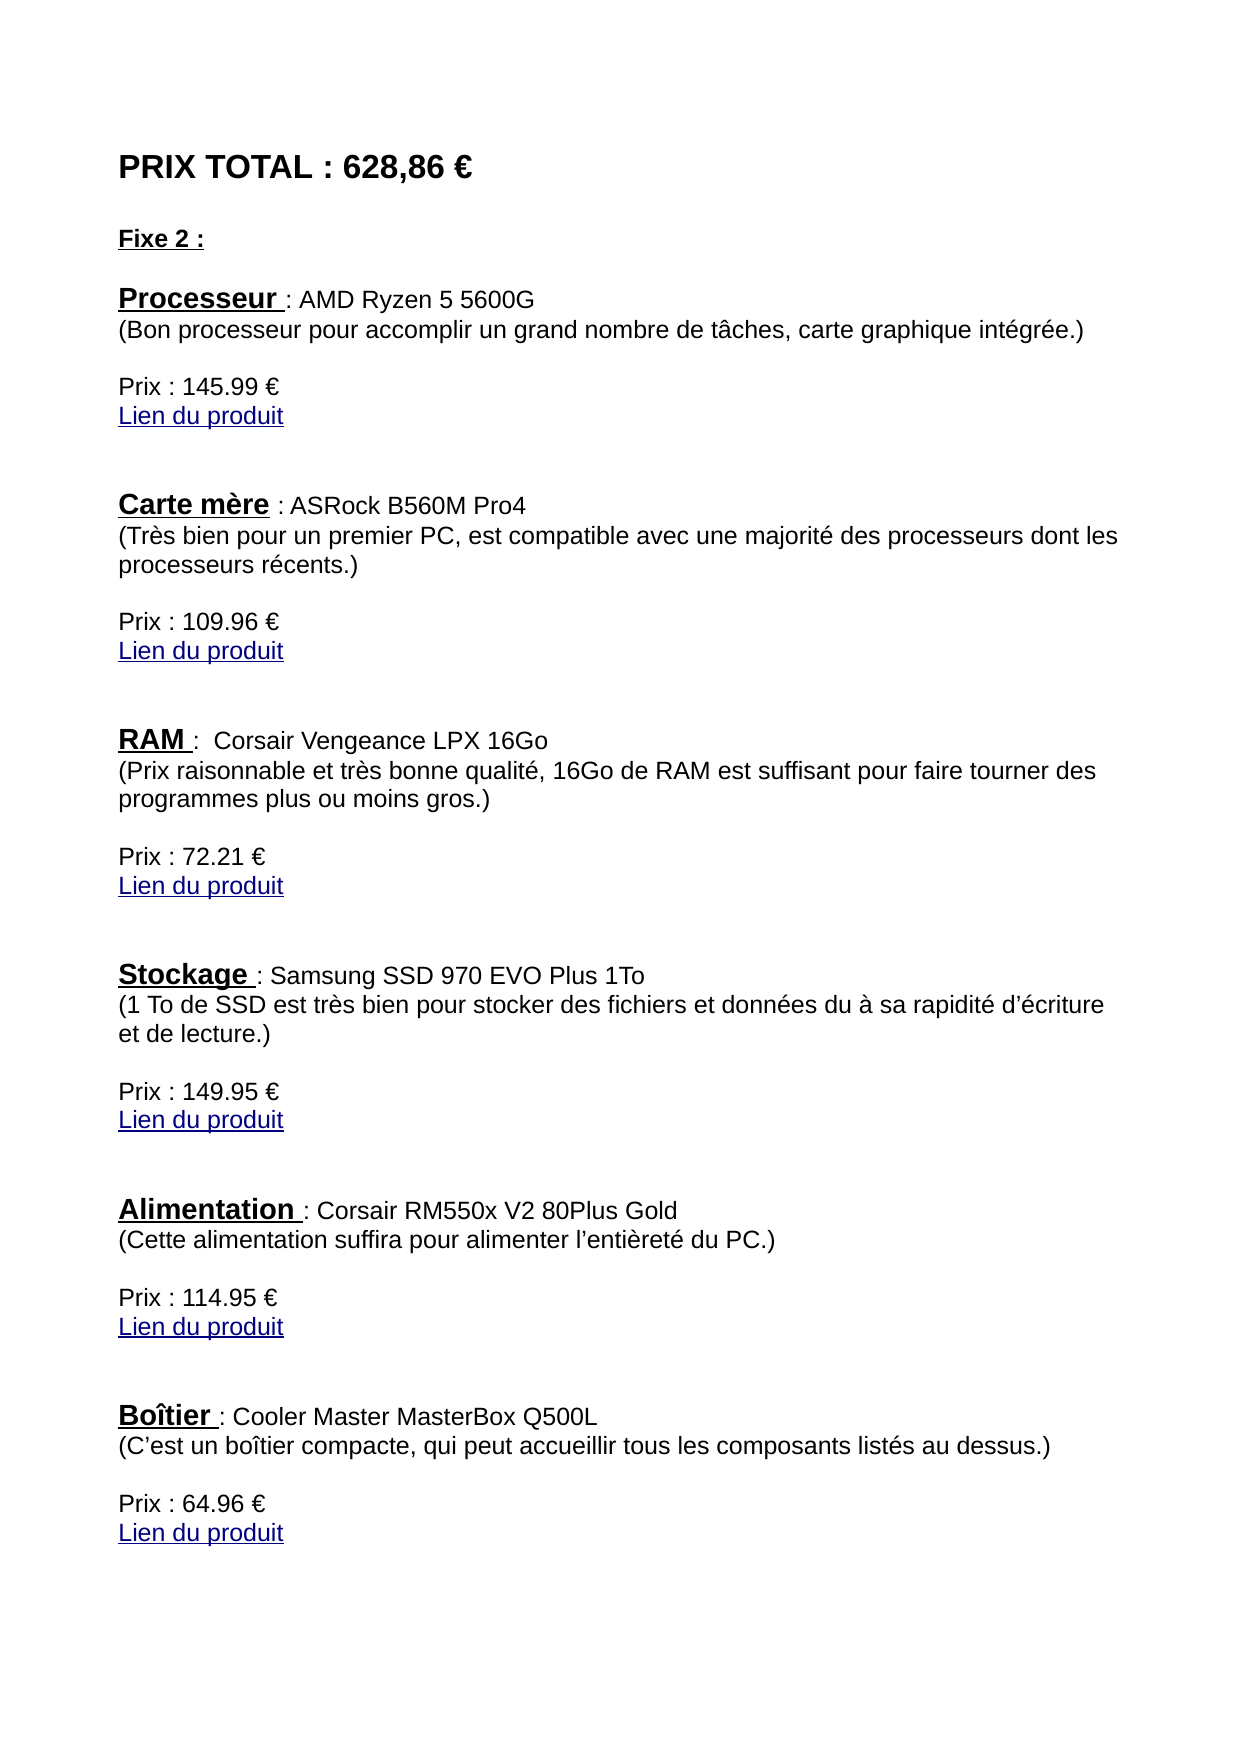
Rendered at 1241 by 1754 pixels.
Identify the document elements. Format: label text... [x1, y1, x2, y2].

text Processeur : AMD Ryzen 5 5600G [118, 281, 1122, 315]
text (Bon processeur pour accomplir un grand nombre de tâches, carte graphique intégrée.) [118, 315, 1122, 343]
text (Très bien pour un premier PC, est compatible avec une majorité des processeurs dont les processeurs récents.) [118, 521, 1122, 578]
text Fixe 2 : [118, 224, 1122, 252]
text Prix : 145.99 € [118, 372, 1122, 401]
text Prix : 64.96 € [118, 1489, 1122, 1517]
text (Prix raisonnable et très bonne qualité, 16Go de RAM est suffisant pour faire tourner des programmes plus ou moins gros.) [118, 756, 1122, 813]
text Prix : 149.95 € [118, 1077, 1122, 1105]
text Stockage : Samsung SSD 970 EVO Plus 1To [118, 957, 1122, 990]
text Lien du produit [118, 1517, 1122, 1546]
text PRIX TOTAL : 628,86 € [118, 147, 1122, 185]
text (1 To de SSD est très bien pour stocker des fichiers et données du à sa rapidité d’écriture et de lecture.) [118, 990, 1122, 1048]
text Boîtier : Cooler Master MasterBox Q500L [118, 1398, 1122, 1431]
text Alimentation : Corsair RM550x V2 80Plus Gold [118, 1192, 1122, 1225]
text Lien du produit [118, 401, 1122, 430]
text Prix : 114.95 € [118, 1283, 1122, 1311]
text Lien du produit [118, 1105, 1122, 1134]
text Lien du produit [118, 871, 1122, 899]
text Carte mère : ASRock B560M Pro4 [118, 487, 1122, 521]
text Lien du produit [118, 1311, 1122, 1340]
text Prix : 109.96 € [118, 607, 1122, 636]
text (C’est un boîtier compacte, qui peut accueillir tous les composants listés au dessus.) [118, 1431, 1122, 1460]
text Lien du produit [118, 636, 1122, 664]
text (Cette alimentation suffira pour alimenter l’entièreté du PC.) [118, 1225, 1122, 1254]
text Prix : 72.21 € [118, 842, 1122, 871]
text RAM : Corsair Vengeance LPX 16Go [118, 722, 1122, 756]
